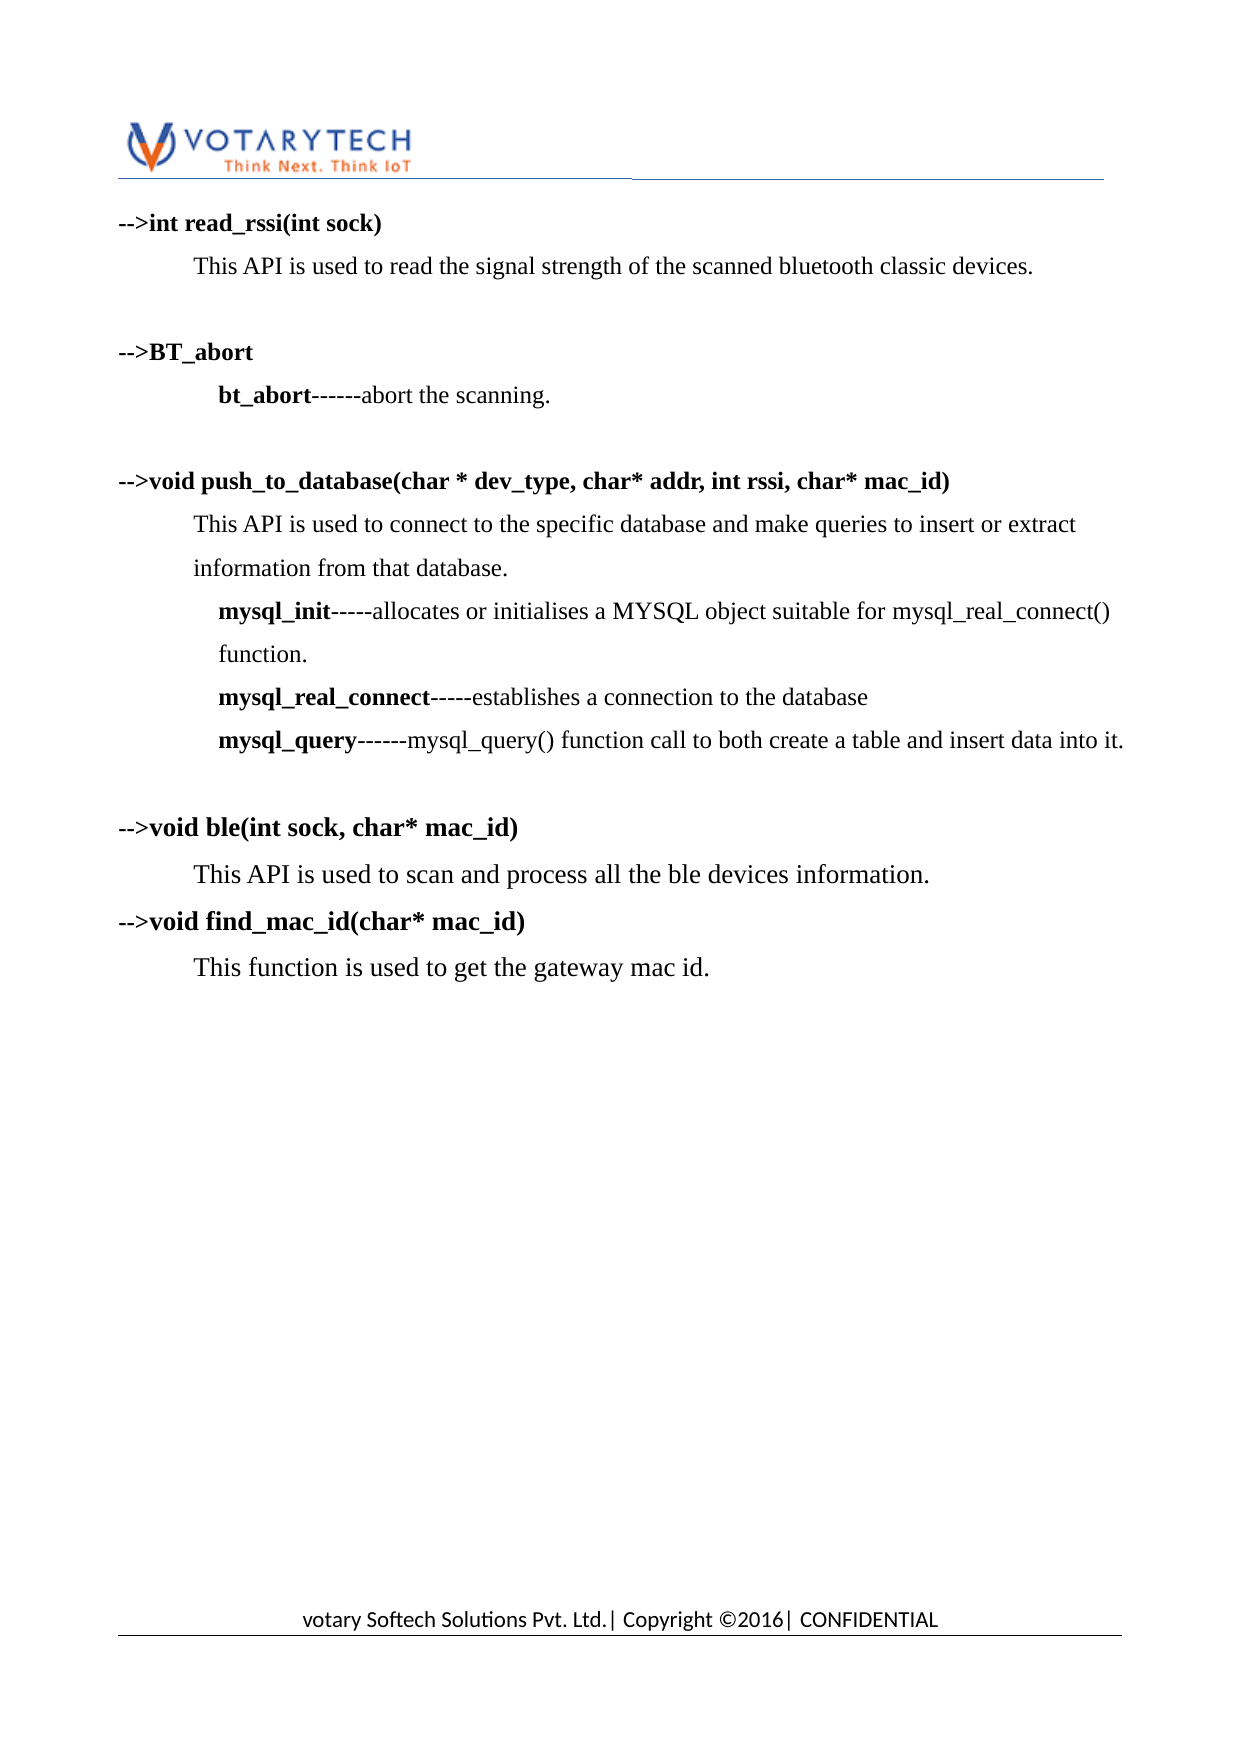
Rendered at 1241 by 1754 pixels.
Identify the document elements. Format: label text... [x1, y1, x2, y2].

text mysql_query------mysql_query() function call to both create a table and insert data into it. [118, 725, 1157, 754]
text This API is used to connect to the specific database and make queries to insert or extract information from that database. [118, 509, 1157, 581]
text -->void ble(int sock, char* mac_id) [118, 811, 1157, 842]
text This API is used to read the signal strength of the scanned bluetooth classic devices. [118, 251, 1157, 279]
text -->void push_to_database(char * dev_type, char* addr, int rssi, char* mac_id) [118, 466, 1157, 495]
text This API is used to scan and process all the ble devices information. [118, 858, 1157, 889]
text This function is used to get the gateway mac id. [118, 951, 1157, 982]
text -->int read_rssi(int sock) [118, 208, 1157, 236]
picture [118, 118, 419, 178]
text -->void find_mac_id(char* mac_id) [118, 905, 1157, 936]
text mysql_init-----allocates or initialises a MYSQL object suitable for mysql_real_connect() function. [118, 596, 1157, 668]
text bt_abort------abort the scanning. [118, 380, 1157, 409]
text mysql_real_connect-----establishes a connection to the database [118, 682, 1157, 711]
text -->BT_abort [118, 337, 1157, 366]
